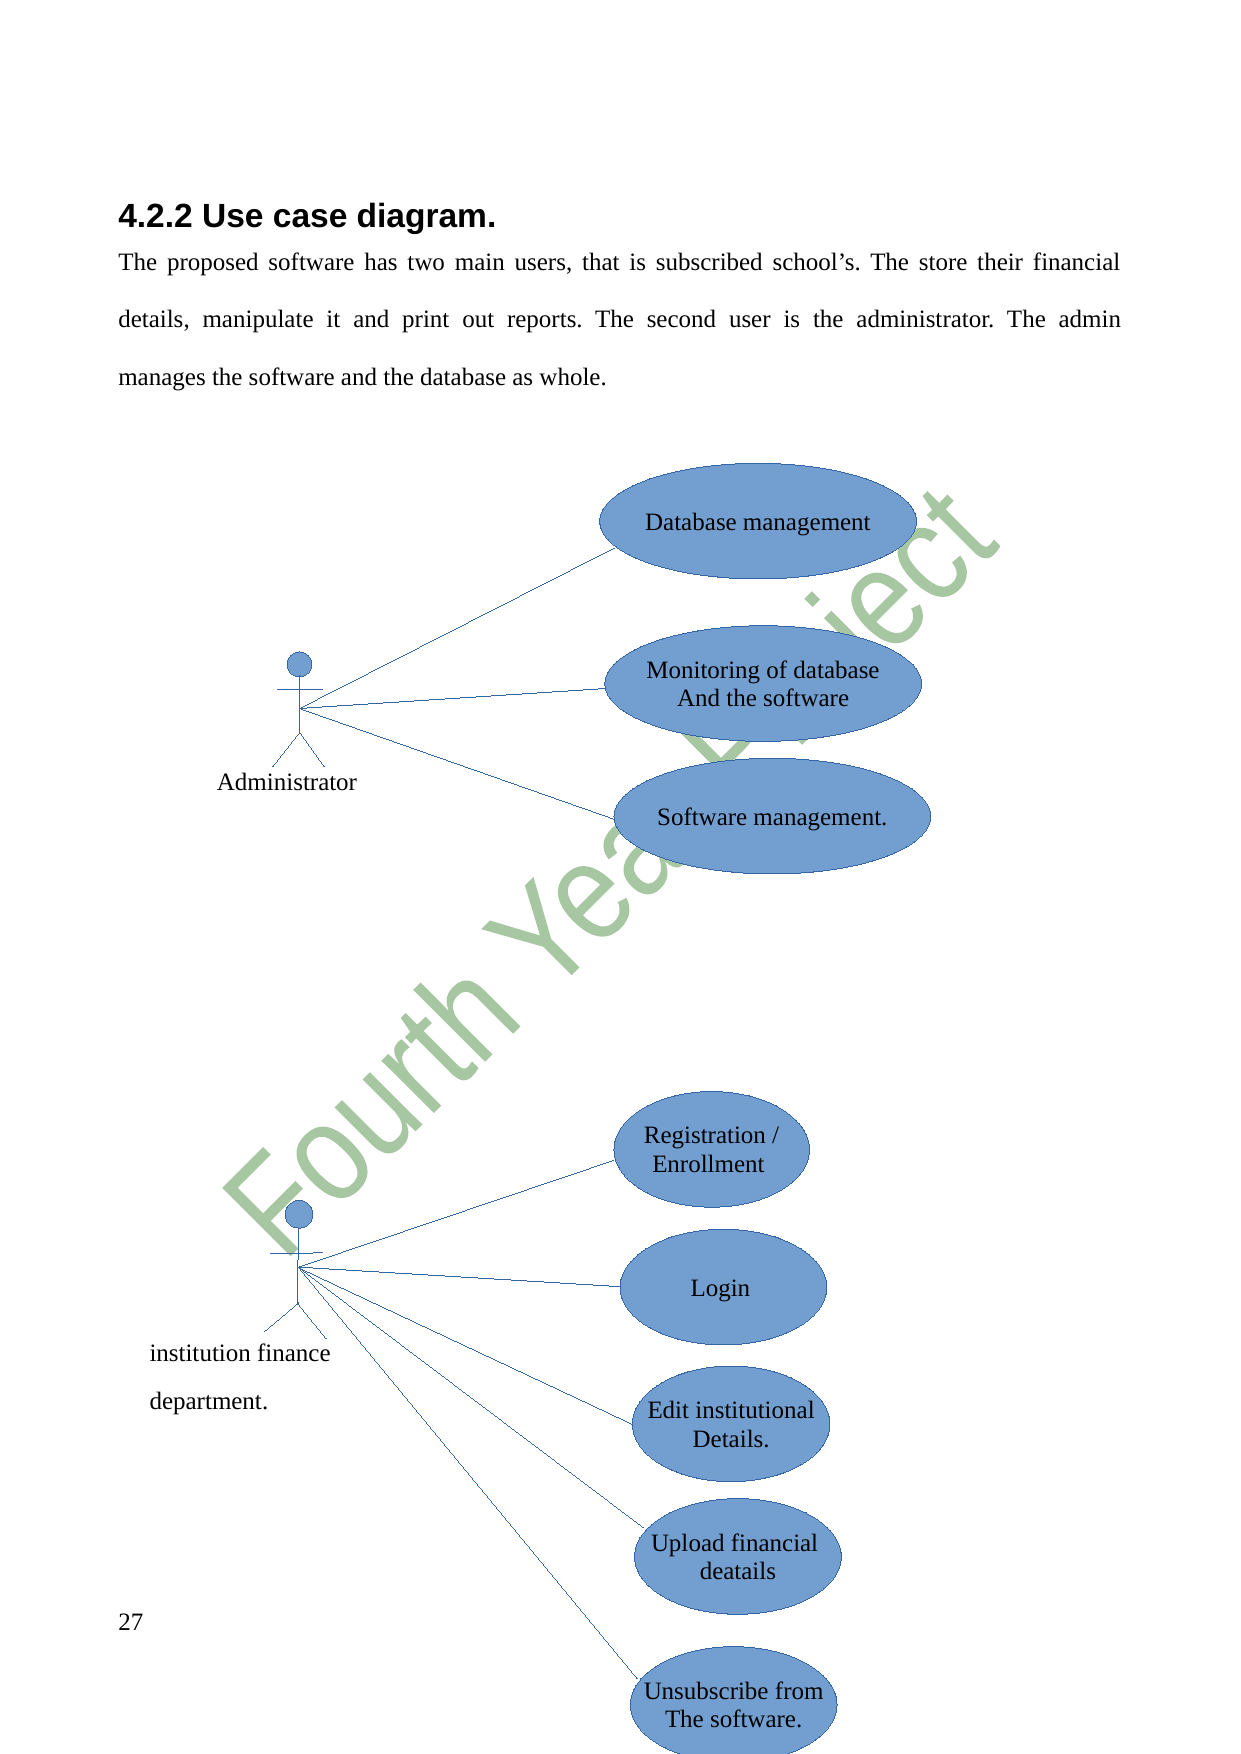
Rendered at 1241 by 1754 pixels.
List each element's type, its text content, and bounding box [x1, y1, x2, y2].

text Administrator [118, 767, 684, 796]
text institution finance [118, 1338, 1122, 1367]
text department. [118, 1386, 655, 1415]
text department. [808, 1386, 1122, 1415]
text The proposed software has two main users, that is subscribed school’s. The store their financial details, manipulate it and print out reports. The second user is the administrator. The admin manages the software and the database as whole. [118, 247, 1122, 391]
text [861, 767, 1122, 796]
subtitle 4.2.2 Use case diagram. [118, 196, 1122, 234]
